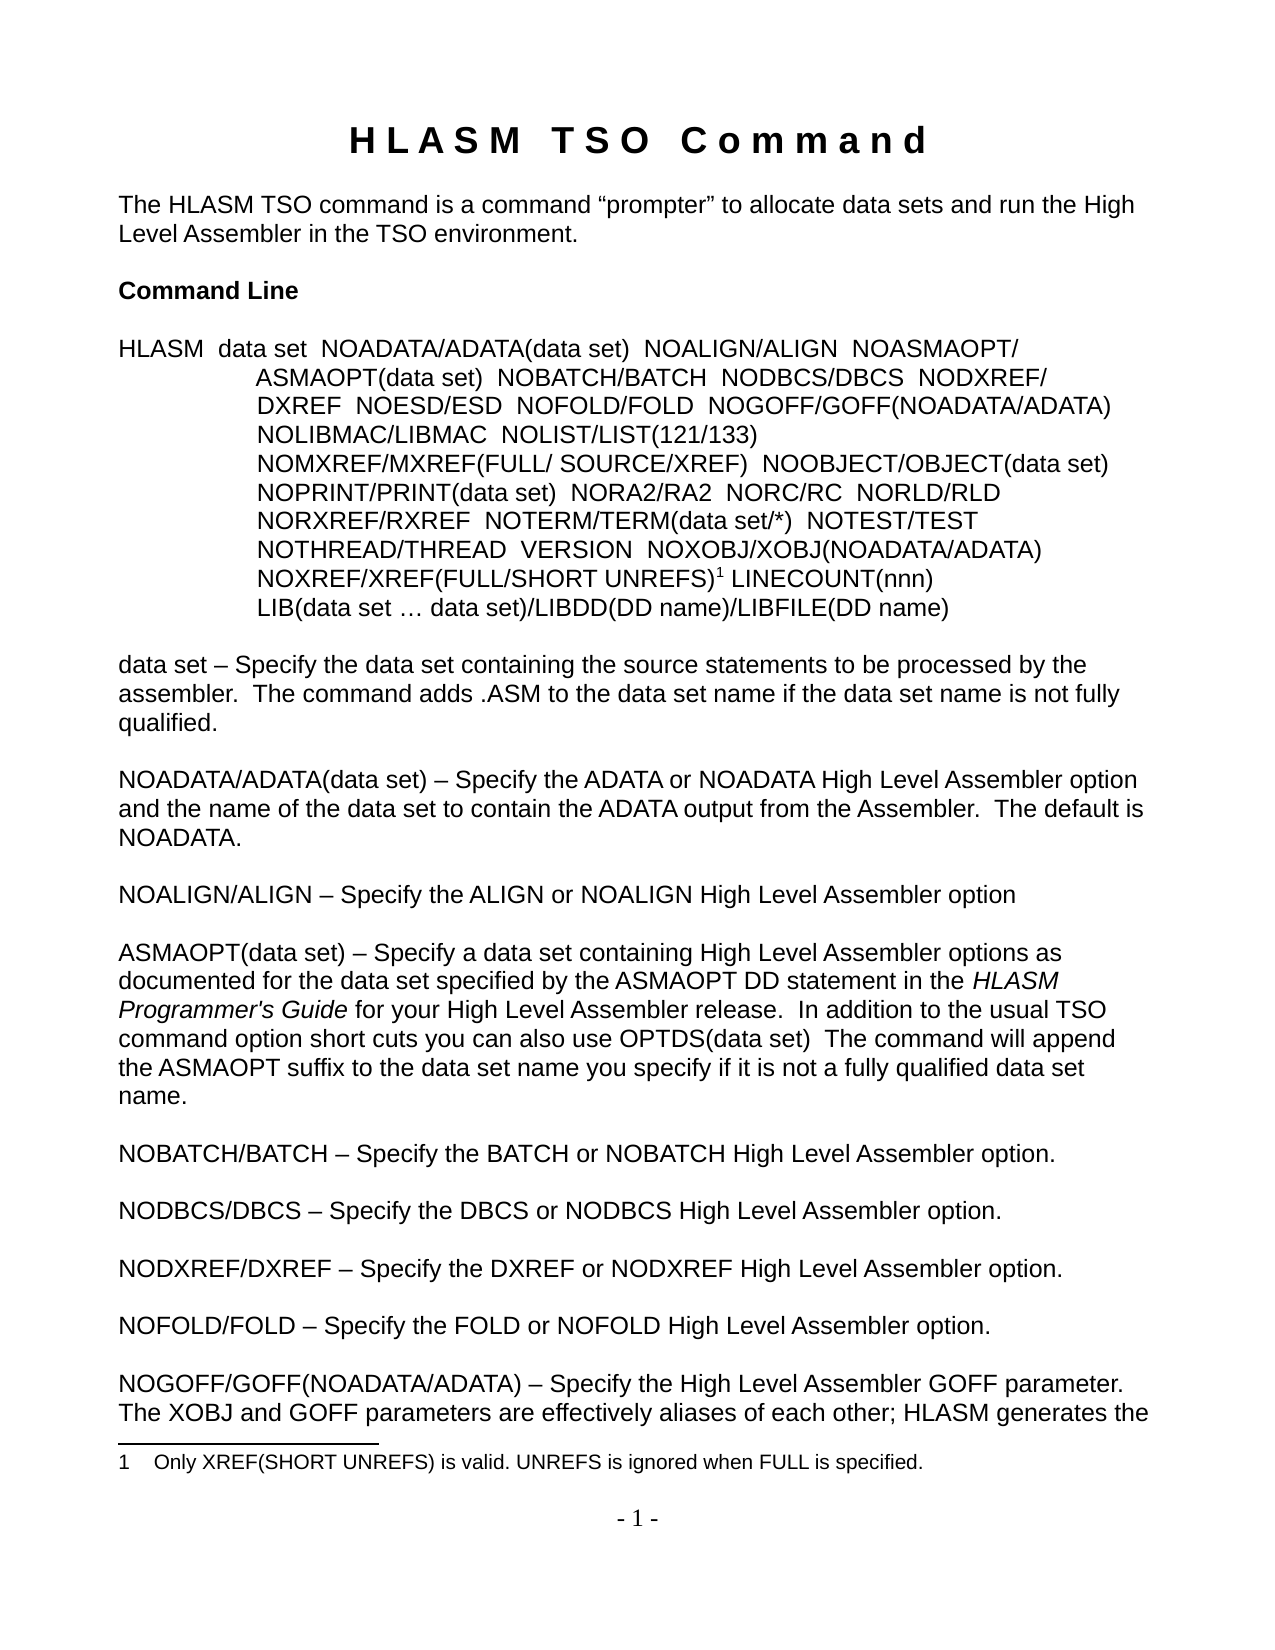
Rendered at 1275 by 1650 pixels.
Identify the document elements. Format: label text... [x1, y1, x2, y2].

text NOTHREAD/THREAD VERSION NOXOBJ/XOBJ(NOADATA/ADATA) [118, 535, 1157, 564]
text data set – Specify the data set containing the source statements to be processed by the assembler. The command adds .ASM to the data set name if the data set name is not fully qualified. [118, 650, 1157, 736]
text NOGOFF/GOFF(NOADATA/ADATA) – Specify the High Level Assembler GOFF parameter. The XOBJ and GOFF parameters are effectively aliases of each other; HLASM generates the [118, 1369, 1157, 1426]
text ASMAOPT(data set) – Specify a data set containing High Level Assembler options as documented for the data set specified by the ASMAOPT DD statement in the HLASM Programmer's Guide for your High Level Assembler release. In addition to the usual TSO command option short cuts you can also use OPTDS(data set) The command will append the ASMAOPT suffix to the data set name you specify if it is not a fully qualified data set name. [118, 937, 1157, 1110]
text HLASM data set NOADATA/ADATA(data set) NOALIGN/ALIGN NOASMAOPT/ [118, 334, 1157, 362]
text The HLASM TSO command is a command “prompter” to allocate data sets and run the High Level Assembler in the TSO environment. [118, 190, 1157, 247]
text H L A S M T S O C o m m a n d [118, 118, 1157, 161]
text LIB(data set … data set)/LIBDD(DD name)/LIBFILE(DD name) [118, 592, 1157, 621]
text NOALIGN/ALIGN – Specify the ALIGN or NOALIGN High Level Assembler option [118, 880, 1157, 909]
text NORXREF/RXREF NOTERM/TERM(data set/*) NOTEST/TEST [118, 506, 1157, 535]
text NODBCS/DBCS – Specify the DBCS or NODBCS High Level Assembler option. [118, 1196, 1157, 1225]
text NOADATA/ADATA(data set) – Specify the ADATA or NOADATA High Level Assembler option and the name of the data set to contain the ADATA output from the Assembler. The default is NOADATA. [118, 765, 1157, 851]
text NODXREF/DXREF – Specify the DXREF or NODXREF High Level Assembler option. [118, 1254, 1157, 1282]
text DXREF NOESD/ESD NOFOLD/FOLD NOGOFF/GOFF(NOADATA/ADATA) [118, 391, 1157, 420]
text NOPRINT/PRINT(data set) NORA2/RA2 NORC/RC NORLD/RLD [118, 477, 1157, 506]
text Command Line [118, 276, 1157, 305]
text NOLIBMAC/LIBMAC NOLIST/LIST(121/133) [118, 420, 1157, 449]
text NOXREF/XREF(FULL/SHORT UNREFS) LINECOUNT(nnn) [118, 564, 1157, 592]
text NOFOLD/FOLD – Specify the FOLD or NOFOLD High Level Assembler option. [118, 1311, 1157, 1340]
text Only XREF(SHORT UNREFS) is valid. UNREFS is ignored when FULL is specified. [118, 1450, 1157, 1474]
text NOBATCH/BATCH – Specify the BATCH or NOBATCH High Level Assembler option. [118, 1139, 1157, 1167]
text ASMAOPT(data set) NOBATCH/BATCH NODBCS/DBCS NODXREF/ [118, 362, 1157, 391]
text NOMXREF/MXREF(FULL/ SOURCE/XREF) NOOBJECT/OBJECT(data set) [118, 449, 1157, 477]
